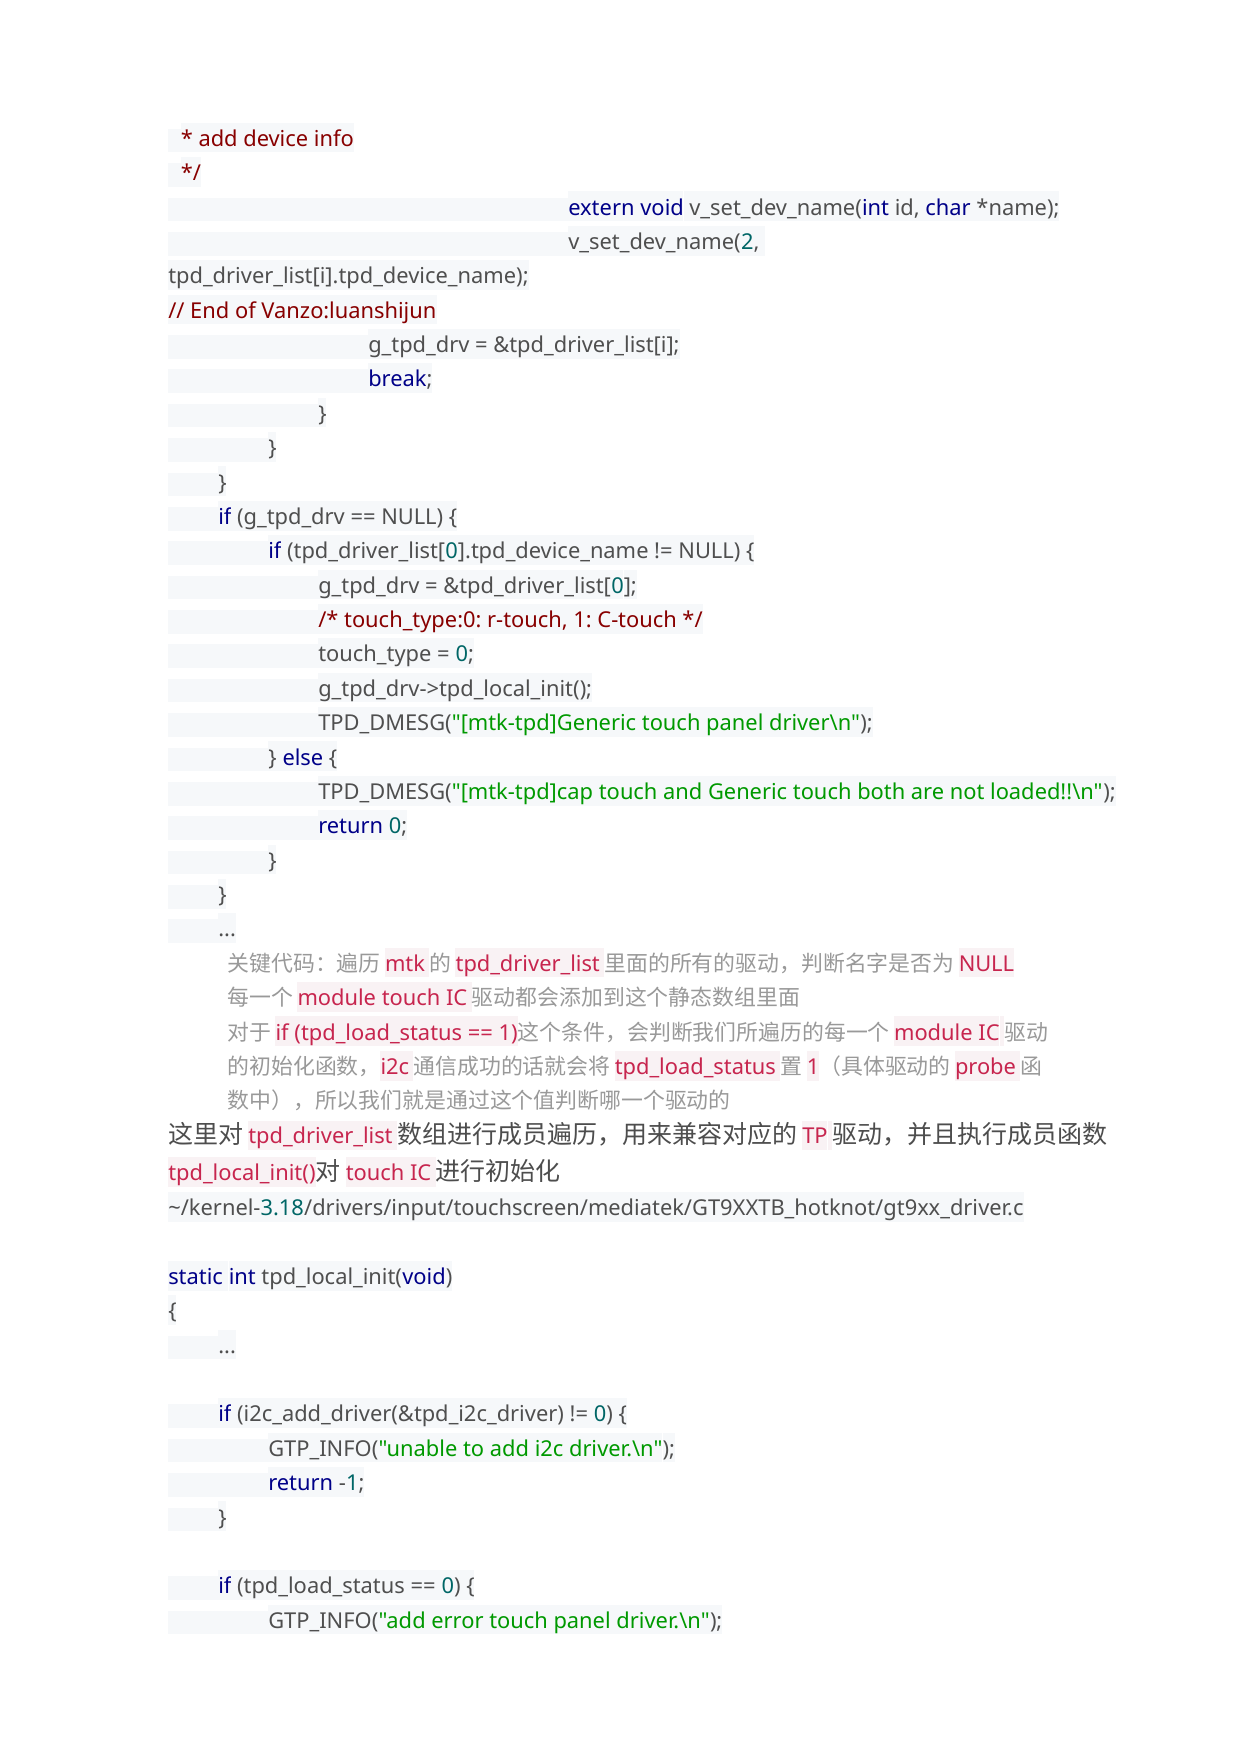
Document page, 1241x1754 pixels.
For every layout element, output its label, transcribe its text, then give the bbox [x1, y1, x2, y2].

list 这里对tpd_driver_list数组进行成员遍历，用来兼容对应的TP驱动，并且执行成员函数tpd_local_init()对touch IC进行初始化 [168, 1115, 1122, 1187]
list // End of Vanzo:luanshijun [168, 290, 1122, 324]
list if (g_tpd_drv == NULL) { [168, 496, 1122, 531]
list } [168, 1497, 1122, 1531]
list } [168, 840, 1122, 874]
list } [168, 874, 1122, 909]
list ~/kernel-3.18/drivers/input/touchscreen/mediatek/GT9XXTB_hotknot/gt9xx_driver.c [168, 1187, 1122, 1222]
list g_tpd_drv = &tpd_driver_list[i]; [168, 324, 1122, 359]
list return -1; [168, 1462, 1122, 1497]
list /* touch_type:0: r-touch, 1: C-touch */ [168, 599, 1122, 634]
list * add device info [168, 118, 1122, 152]
list GTP_INFO("add error touch panel driver.\n"); [168, 1600, 1122, 1634]
list 对于if (tpd_load_status == 1)这个条件，会判断我们所遍历的每一个module IC驱动的初始化函数，i2c通信成功的话就会将tpd_load_status置1（具体驱动的probe函数中），所以我们就是通过这个值判断哪一个驱动的 [227, 1012, 1063, 1115]
list break; [168, 359, 1122, 393]
list } else { [168, 737, 1122, 771]
list if (tpd_load_status == 0) { [168, 1566, 1122, 1600]
list extern void v_set_dev_name(int id, char *name); [168, 187, 1122, 221]
list ... [168, 1325, 1122, 1359]
list */ [168, 152, 1122, 187]
list TPD_DMESG("[mtk-tpd]Generic touch panel driver\n"); [168, 702, 1122, 737]
list 每一个module touch IC驱动都会添加到这个静态数组里面 [227, 977, 1063, 1012]
list GTP_INFO("unable to add i2c driver.\n"); [168, 1428, 1122, 1462]
list static int tpd_local_init(void) [168, 1256, 1122, 1291]
list g_tpd_drv = &tpd_driver_list[0]; [168, 565, 1122, 599]
list } [168, 462, 1122, 496]
list touch_type = 0; [168, 634, 1122, 668]
list v_set_dev_name(2, tpd_driver_list[i].tpd_device_name); [168, 221, 1122, 290]
list return 0; [168, 806, 1122, 840]
list g_tpd_drv->tpd_local_init(); [168, 668, 1122, 702]
list 关键代码：遍历mtk的tpd_driver_list里面的所有的驱动，判断名字是否为NULL [227, 943, 1063, 977]
list if (tpd_driver_list[0].tpd_device_name != NULL) { [168, 531, 1122, 565]
list if (i2c_add_driver(&tpd_i2c_driver) != 0) { [168, 1394, 1122, 1428]
list } [168, 427, 1122, 462]
list ... [168, 909, 1122, 943]
list { [168, 1291, 1122, 1325]
list } [168, 393, 1122, 427]
list TPD_DMESG("[mtk-tpd]cap touch and Generic touch both are not loaded!!\n"); [168, 771, 1122, 806]
